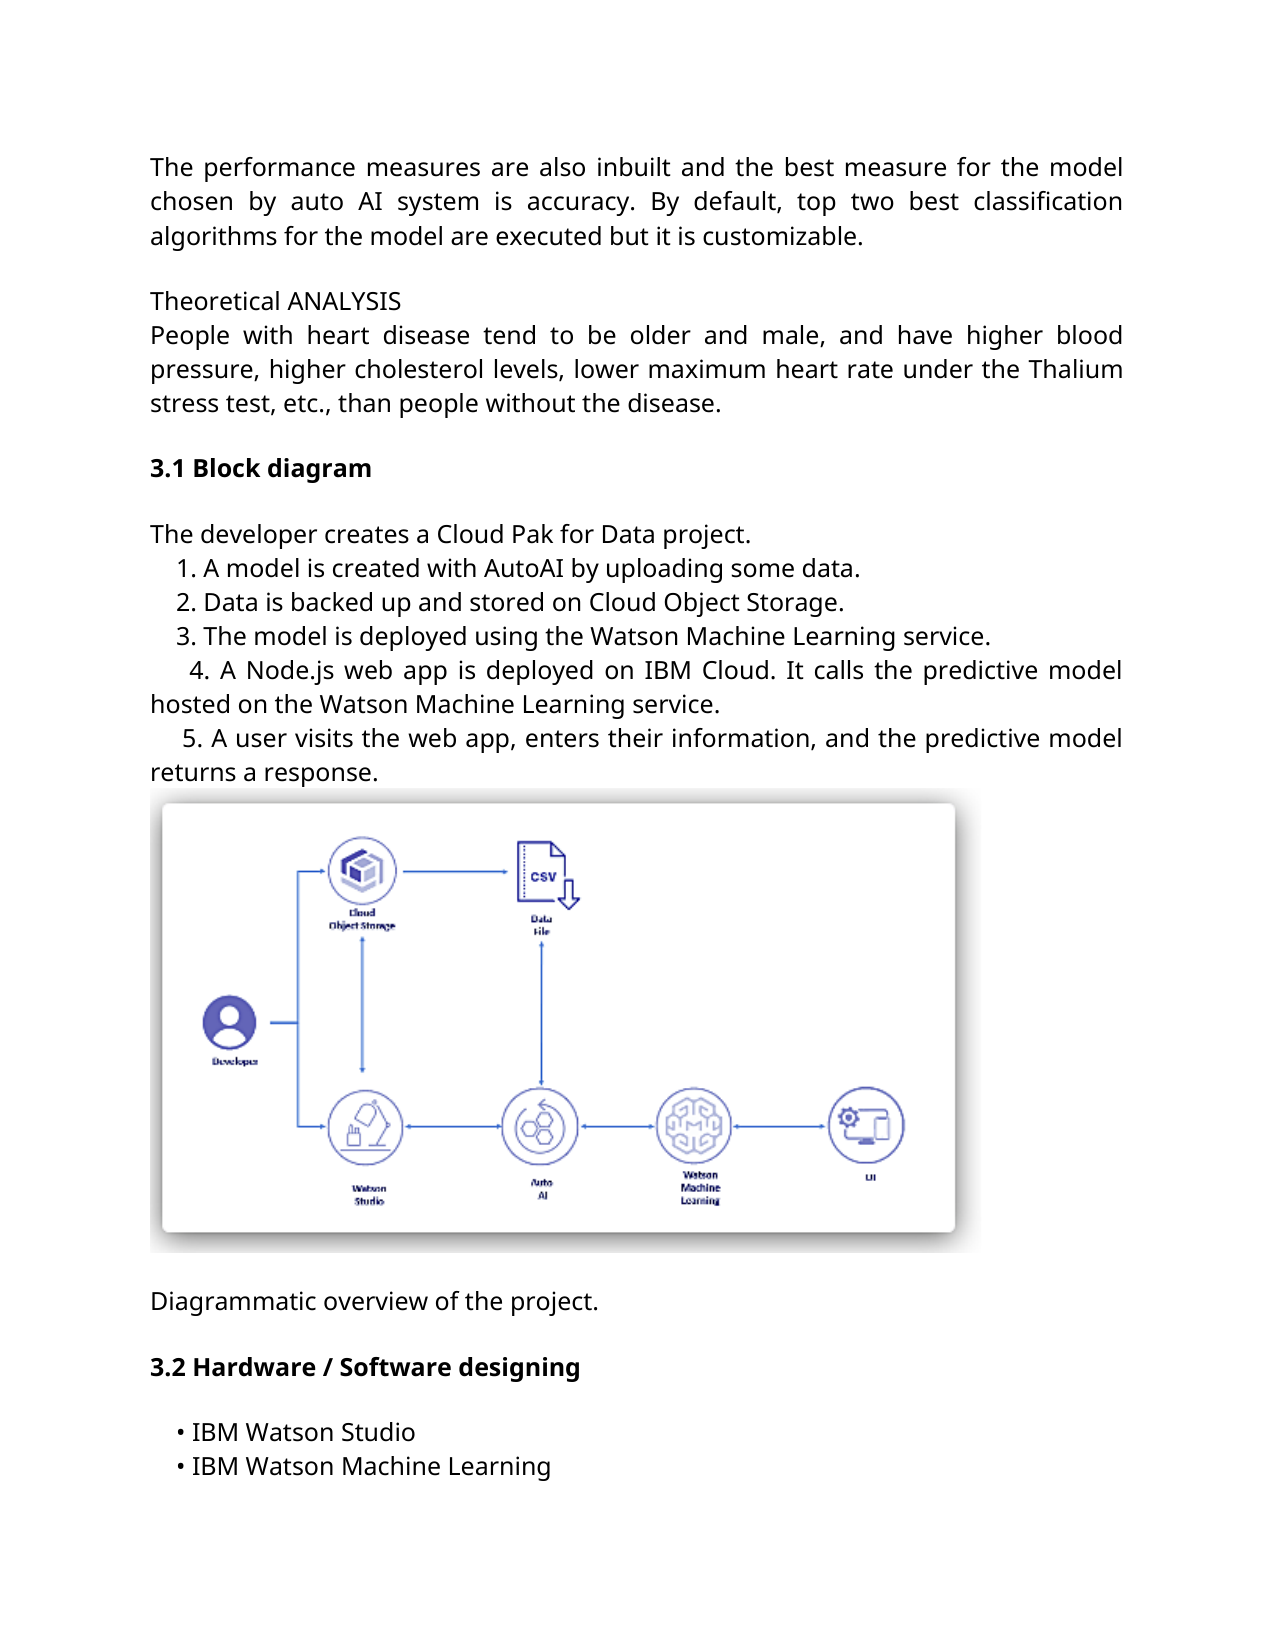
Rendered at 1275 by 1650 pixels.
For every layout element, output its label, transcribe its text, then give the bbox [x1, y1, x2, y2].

text 1. A model is created with AutoAI by uploading some data. [150, 550, 1125, 584]
picture [150, 788, 982, 1253]
text The performance measures are also inbuilt and the best measure for the model chosen by auto AI system is accuracy. By default, top two best classification algorithms for the model are executed but it is customizable. [150, 150, 1125, 252]
text People with heart disease tend to be older and male, and have higher blood pressure, higher cholesterol levels, lower maximum heart rate under the Thalium stress test, etc., than people without the disease. [150, 317, 1125, 420]
text 3. The model is deployed using the Watson Machine Learning service. [150, 618, 1125, 652]
text Diagrammatic overview of the project. [150, 1284, 1125, 1318]
text 3.1 Block diagram [150, 451, 1125, 485]
text • IBM Watson Machine Learning [150, 1449, 1125, 1483]
text • IBM Watson Studio [150, 1415, 1125, 1449]
text 5. A user visits the web app, enters their information, and the predictive model returns a response. [150, 721, 1125, 789]
text 2. Data is backed up and stored on Cloud Object Storage. [150, 584, 1125, 618]
text Theoretical ANALYSIS [150, 283, 1125, 317]
text The developer creates a Cloud Pak for Data project. [150, 516, 1125, 550]
text 3.2 Hardware / Software designing [150, 1349, 1125, 1383]
text 4. A Node.js web app is deployed on IBM Cloud. It calls the predictive model hosted on the Watson Machine Learning service. [150, 652, 1125, 721]
